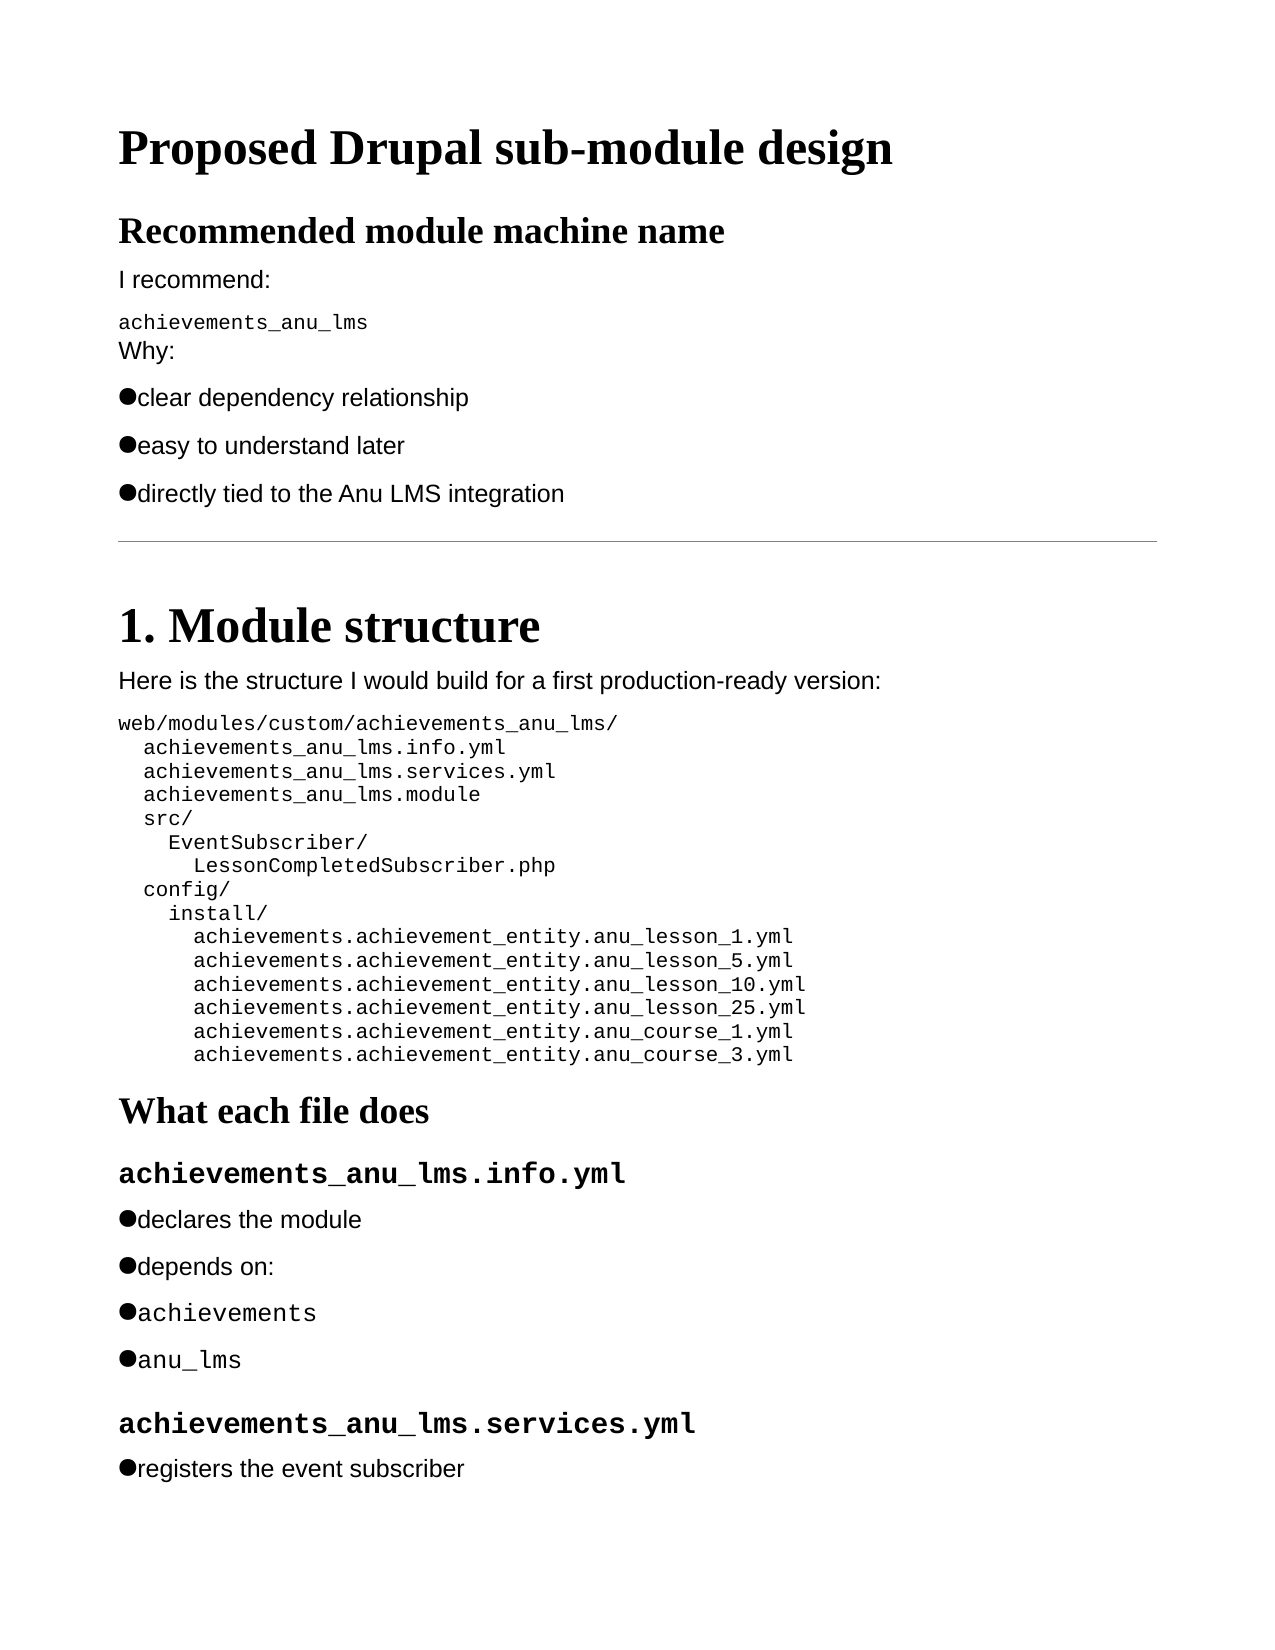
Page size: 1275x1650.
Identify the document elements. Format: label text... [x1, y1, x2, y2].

list declares the module [118, 1205, 1157, 1233]
text achievements_anu_lms.module [118, 784, 1157, 808]
text EventSubscriber/ [118, 832, 1157, 855]
subtitle achievements_anu_lms.info.yml [118, 1159, 1157, 1192]
subtitle 1. Module structure [118, 596, 1157, 653]
text achievements.achievement_entity.anu_lesson_1.yml [118, 926, 1157, 950]
text Why: [118, 336, 1157, 364]
subtitle Proposed Drupal sub-module design [118, 118, 1157, 176]
list achievements [118, 1300, 1157, 1328]
list anu_lms [118, 1347, 1157, 1376]
text I recommend: [118, 264, 1157, 293]
text achievements.achievement_entity.anu_lesson_10.yml [118, 973, 1157, 997]
list clear dependency relationship [118, 383, 1157, 412]
text achievements_anu_lms.info.yml [118, 737, 1157, 761]
list easy to understand later [118, 431, 1157, 460]
text achievements.achievement_entity.anu_lesson_25.yml [118, 997, 1157, 1021]
text config/ [118, 879, 1157, 903]
text LessonCompletedSubscriber.php [118, 855, 1157, 879]
list registers the event subscriber [118, 1454, 1157, 1483]
text src/ [118, 808, 1157, 832]
text achievements_anu_lms.services.yml [118, 761, 1157, 784]
subtitle What each file does [118, 1089, 1157, 1132]
subtitle achievements_anu_lms.services.yml [118, 1409, 1157, 1442]
text achievements_anu_lms [118, 312, 1157, 336]
text web/modules/custom/achievements_anu_lms/ [118, 713, 1157, 737]
list depends on: [118, 1252, 1157, 1281]
text install/ [118, 903, 1157, 926]
text achievements.achievement_entity.anu_course_1.yml [118, 1021, 1157, 1044]
text achievements.achievement_entity.anu_course_3.yml [118, 1044, 1157, 1068]
text Here is the structure I would build for a first production-ready version: [118, 666, 1157, 694]
subtitle Recommended module machine name [118, 209, 1157, 252]
list directly tied to the Anu LMS integration [118, 479, 1157, 508]
text achievements.achievement_entity.anu_lesson_5.yml [118, 950, 1157, 973]
